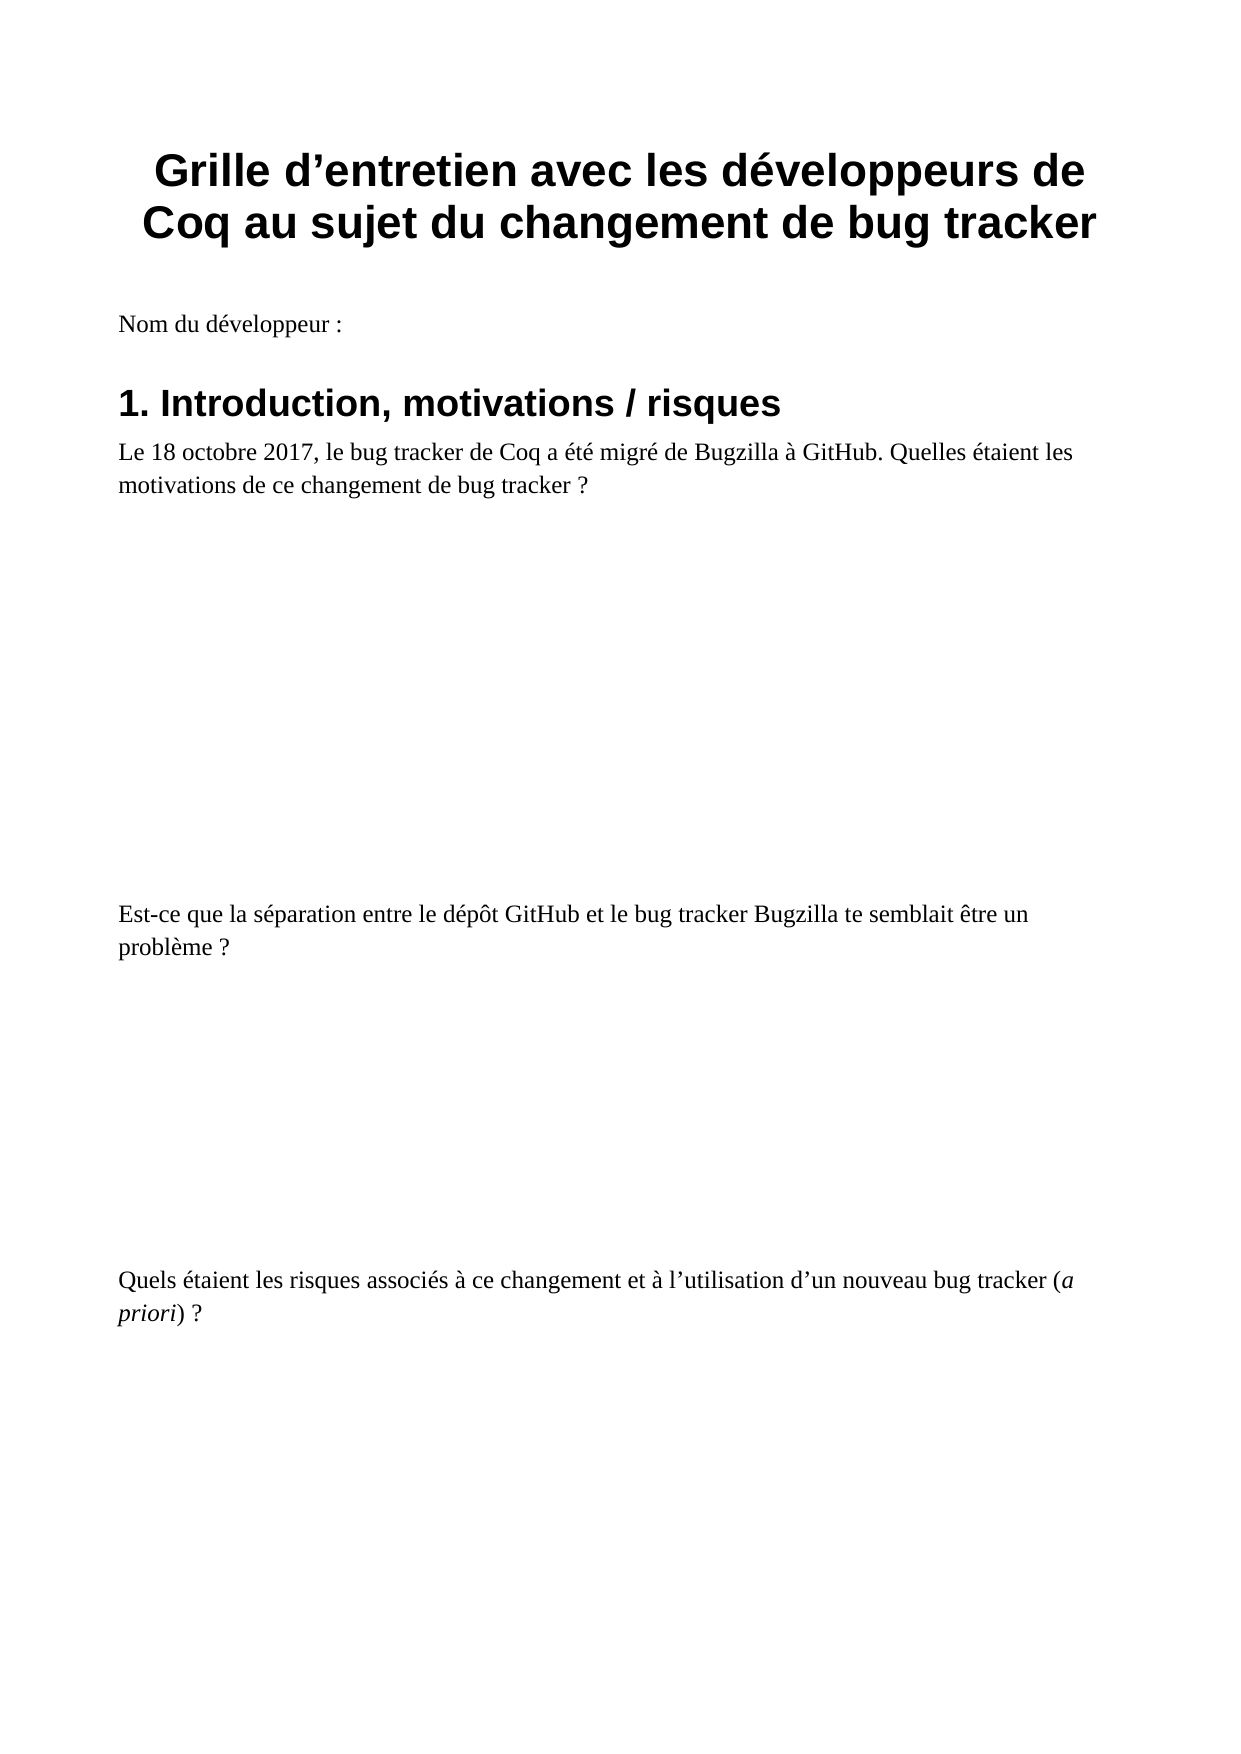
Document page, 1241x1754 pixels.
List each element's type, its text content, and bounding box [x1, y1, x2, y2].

title Grille d’entretien avec les développeurs de Coq au sujet du changement de bug tracker [118, 143, 1122, 248]
text Le 18 octobre 2017, le bug tracker de Coq a été migré de Bugzilla à GitHub. Quelles étaient les motivations de ce changement de bug tracker ? [118, 437, 1122, 499]
text Est-ce que la séparation entre le dépôt GitHub et le bug tracker Bugzilla te semblait être un problème ? [118, 899, 1122, 961]
text Nom du développeur : [118, 309, 1122, 337]
subtitle 1. Introduction, motivations / risques [118, 381, 1122, 425]
text Quels étaient les risques associés à ce changement et à l’utilisation d’un nouveau bug tracker (a priori) ? [118, 1265, 1122, 1327]
